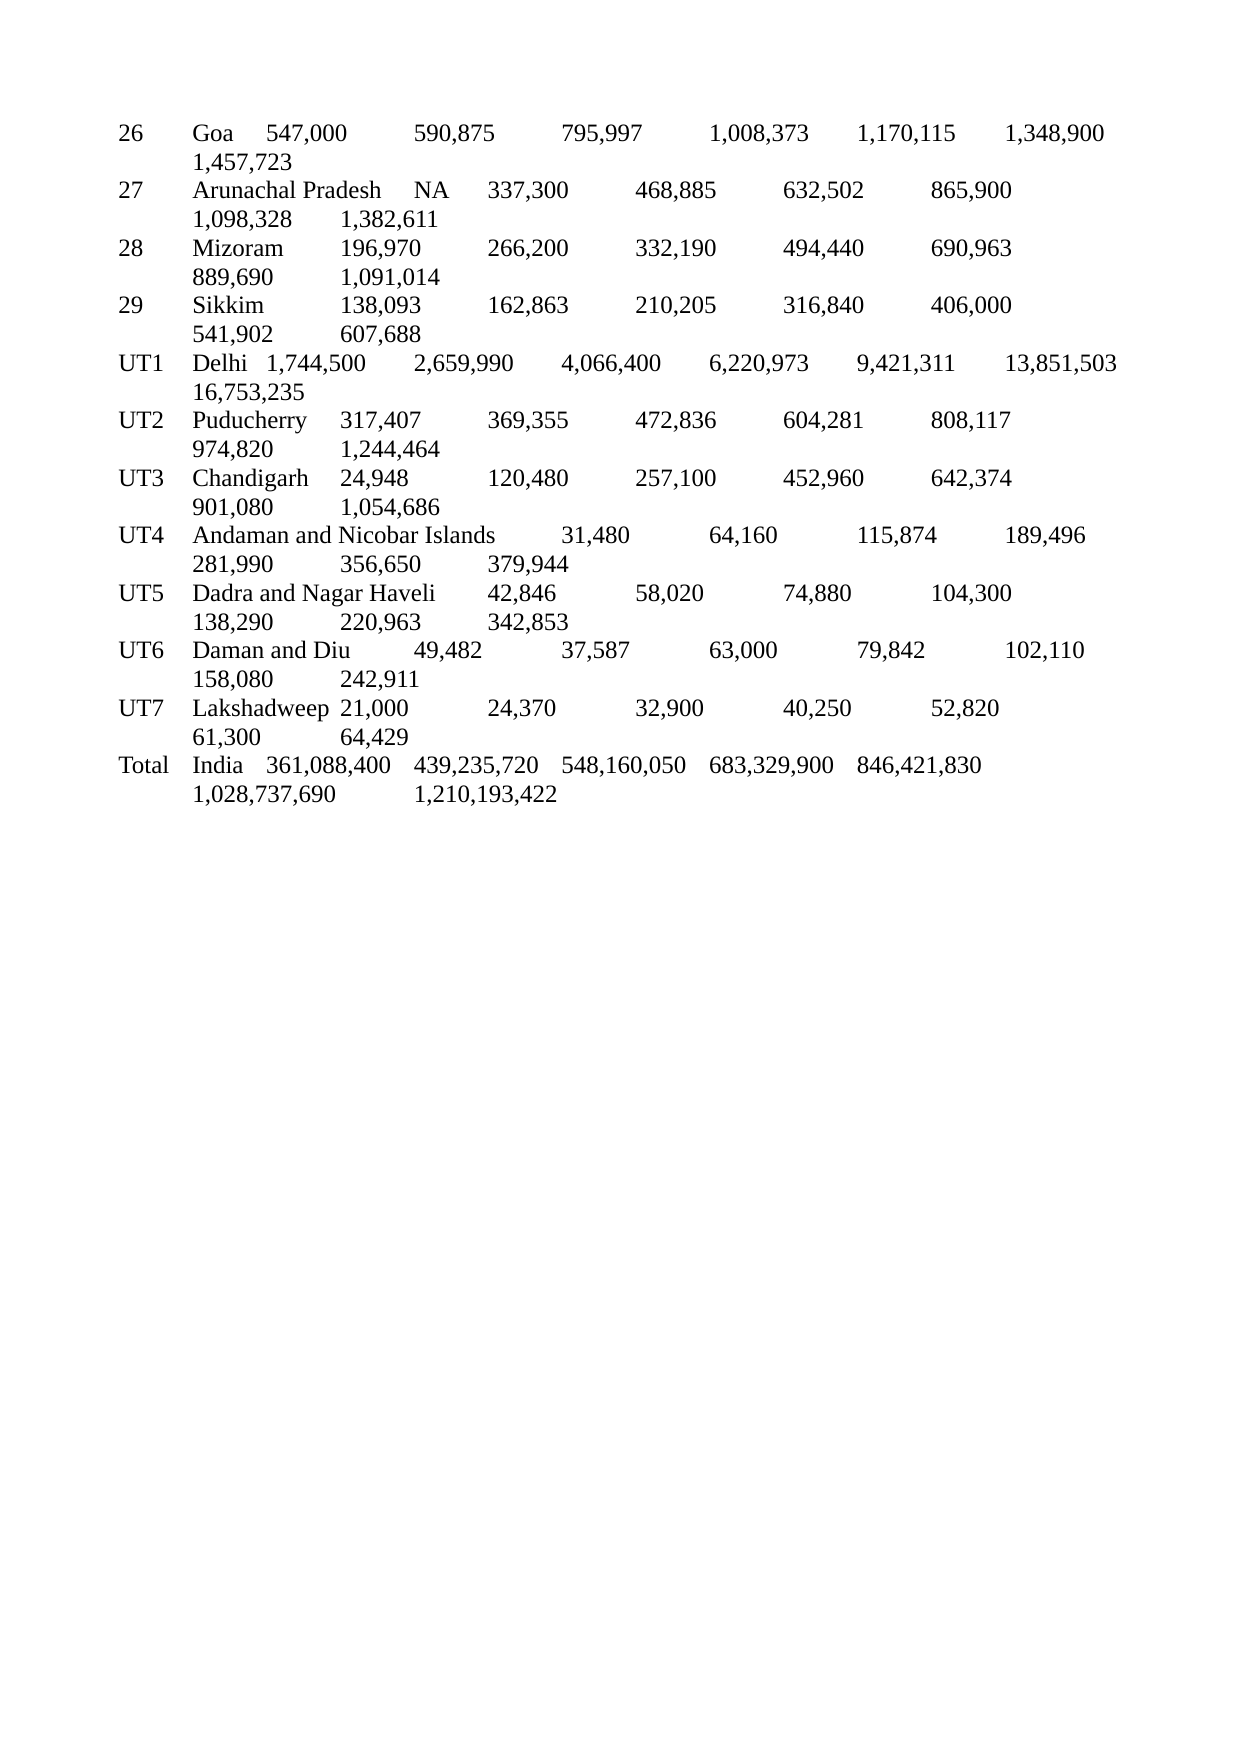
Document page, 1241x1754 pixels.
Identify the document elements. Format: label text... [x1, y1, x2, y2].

text UT7 Lakshadweep 21,000 24,370 32,900 40,250 52,820 61,300 64,429 [118, 693, 1122, 751]
text UT2 Puducherry 317,407 369,355 472,836 604,281 808,117 974,820 1,244,464 [118, 406, 1122, 463]
text UT4 Andaman and Nicobar Islands 31,480 64,160 115,874 189,496 281,990 356,650 379,944 [118, 521, 1122, 578]
text 28 Mizoram 196,970 266,200 332,190 494,440 690,963 889,690 1,091,014 [118, 233, 1122, 291]
text UT1 Delhi 1,744,500 2,659,990 4,066,400 6,220,973 9,421,311 13,851,503 16,753,235 [118, 348, 1122, 406]
text UT6 Daman and Diu 49,482 37,587 63,000 79,842 102,110 158,080 242,911 [118, 636, 1122, 693]
text UT5 Dadra and Nagar Haveli 42,846 58,020 74,880 104,300 138,290 220,963 342,853 [118, 578, 1122, 636]
text 27 Arunachal Pradesh NA 337,300 468,885 632,502 865,900 1,098,328 1,382,611 [118, 176, 1122, 233]
text UT3 Chandigarh 24,948 120,480 257,100 452,960 642,374 901,080 1,054,686 [118, 463, 1122, 521]
text 29 Sikkim 138,093 162,863 210,205 316,840 406,000 541,902 607,688 [118, 291, 1122, 348]
text Total India 361,088,400 439,235,720 548,160,050 683,329,900 846,421,830 1,028,737,690 1,210,193,422 [118, 751, 1122, 808]
text 26 Goa 547,000 590,875 795,997 1,008,373 1,170,115 1,348,900 1,457,723 [118, 118, 1122, 176]
